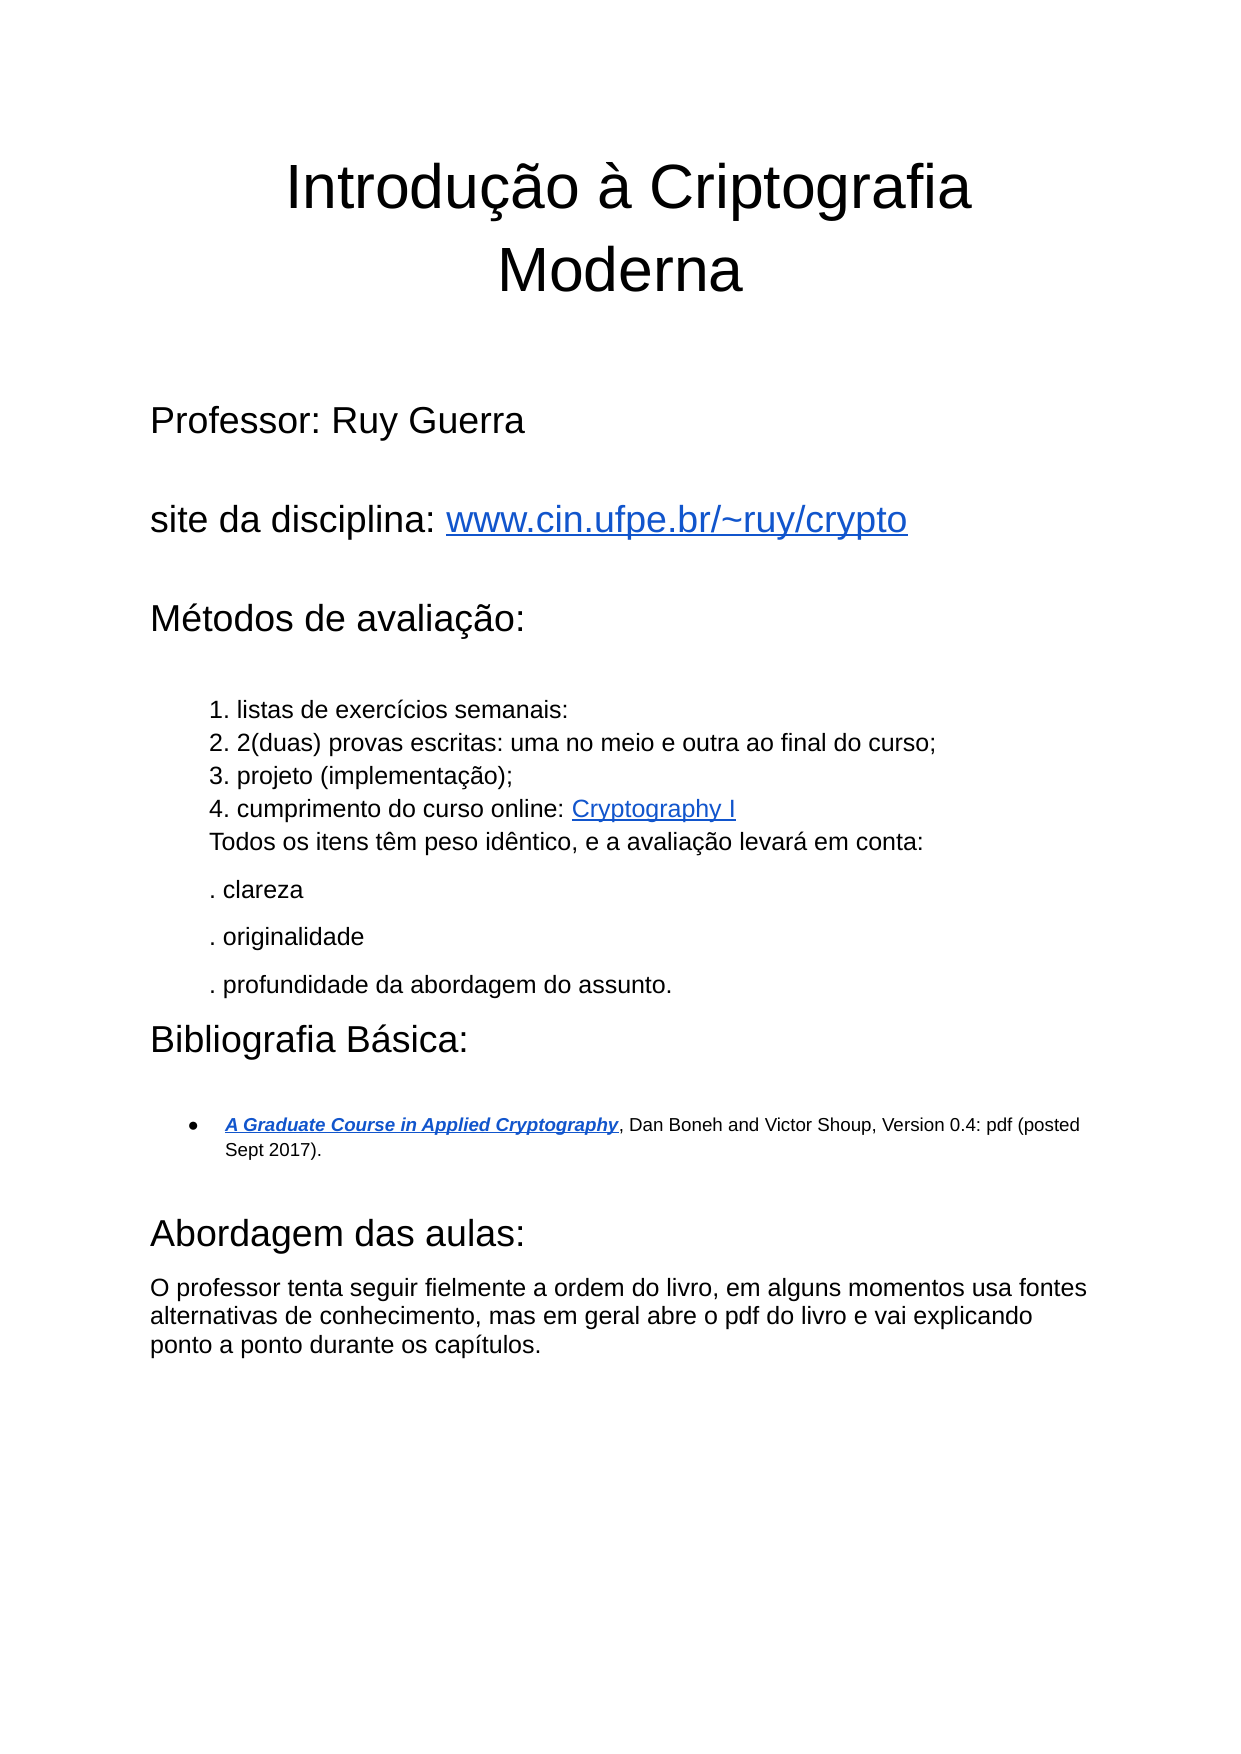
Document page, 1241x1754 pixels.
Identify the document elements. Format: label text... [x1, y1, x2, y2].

subtitle Bibliografia Básica: [150, 1017, 1090, 1061]
text O professor tenta seguir fielmente a ordem do livro, em alguns momentos usa fontes alternativas de conhecimento, mas em geral abre o pdf do livro e vai explicando ponto a ponto durante os capítulos. [150, 1273, 1090, 1359]
list A Graduate Course in Applied Cryptography, Dan Boneh and Victor Shoup, Version 0.4: pdf (posted Sept 2017). [187, 1114, 1090, 1160]
text Professor: Ruy Guerra [150, 398, 1090, 441]
text . originalidade [209, 922, 1090, 951]
text . clareza [209, 875, 1090, 904]
text 2. 2(duas) provas escritas: uma no meio e outra ao final do curso; [209, 728, 1090, 757]
text Todos os itens têm peso idêntico, e a avaliação levará em conta: [209, 827, 1090, 856]
text 1. listas de exercícios semanais: [209, 695, 1090, 724]
text site da disciplina: www.cin.ufpe.br/~ruy/crypto [150, 497, 1090, 540]
text Abordagem das aulas: [150, 1211, 1090, 1254]
text Métodos de avaliação: [150, 596, 1090, 639]
text Introdução à Criptografia Moderna [150, 150, 1090, 304]
text 3. projeto (implementação); [209, 761, 1090, 790]
text . profundidade da abordagem do assunto. [209, 970, 1090, 999]
text 4. cumprimento do curso online: Cryptography I [209, 794, 1090, 823]
